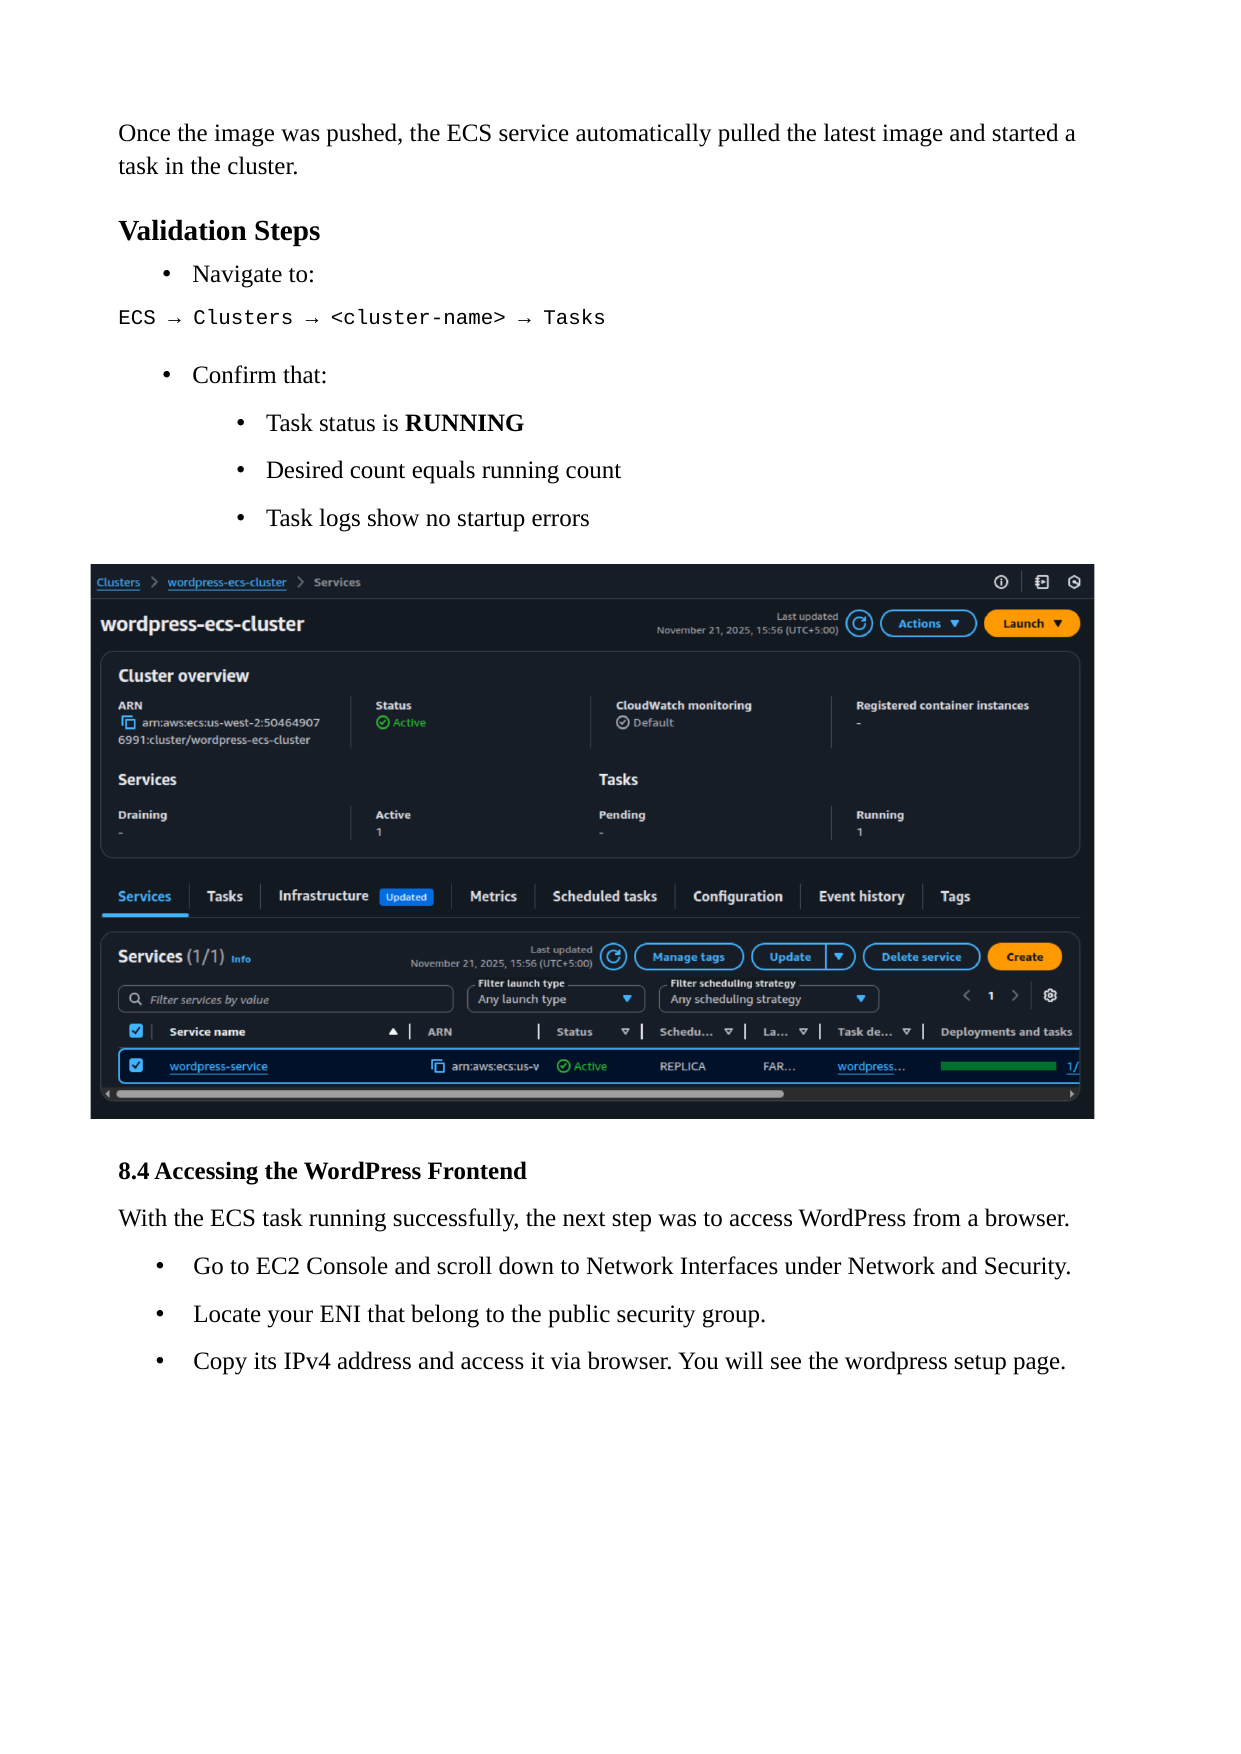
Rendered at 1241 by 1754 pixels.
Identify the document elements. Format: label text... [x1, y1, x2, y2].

subtitle Validation Steps [118, 213, 1122, 247]
list Confirm that: [162, 360, 1122, 389]
list Desired count equals running count [236, 455, 1122, 484]
text Once the image was pushed, the ECS service automatically pulled the latest image and started a task in the cluster. [118, 118, 1122, 180]
list Locate your ENI that belong to the public security group. [156, 1299, 1122, 1327]
text ECS → Clusters → <cluster-name> → Tasks [118, 307, 1122, 331]
list Task logs show no startup errors [236, 503, 1122, 532]
list Task status is RUNNING [236, 408, 1122, 436]
text With the ECS task running successfully, the next step was to access WordPress from a browser. [118, 1203, 1122, 1232]
list Copy its IPv4 address and access it via browser. You will see the wordpress setup page. [156, 1346, 1122, 1375]
list Navigate to: [162, 259, 1122, 288]
picture [90, 564, 1095, 1119]
text 8.4 Accessing the WordPress Frontend [118, 1033, 1122, 1184]
list Go to EC2 Console and scroll down to Network Interfaces under Network and Security. [156, 1251, 1122, 1280]
